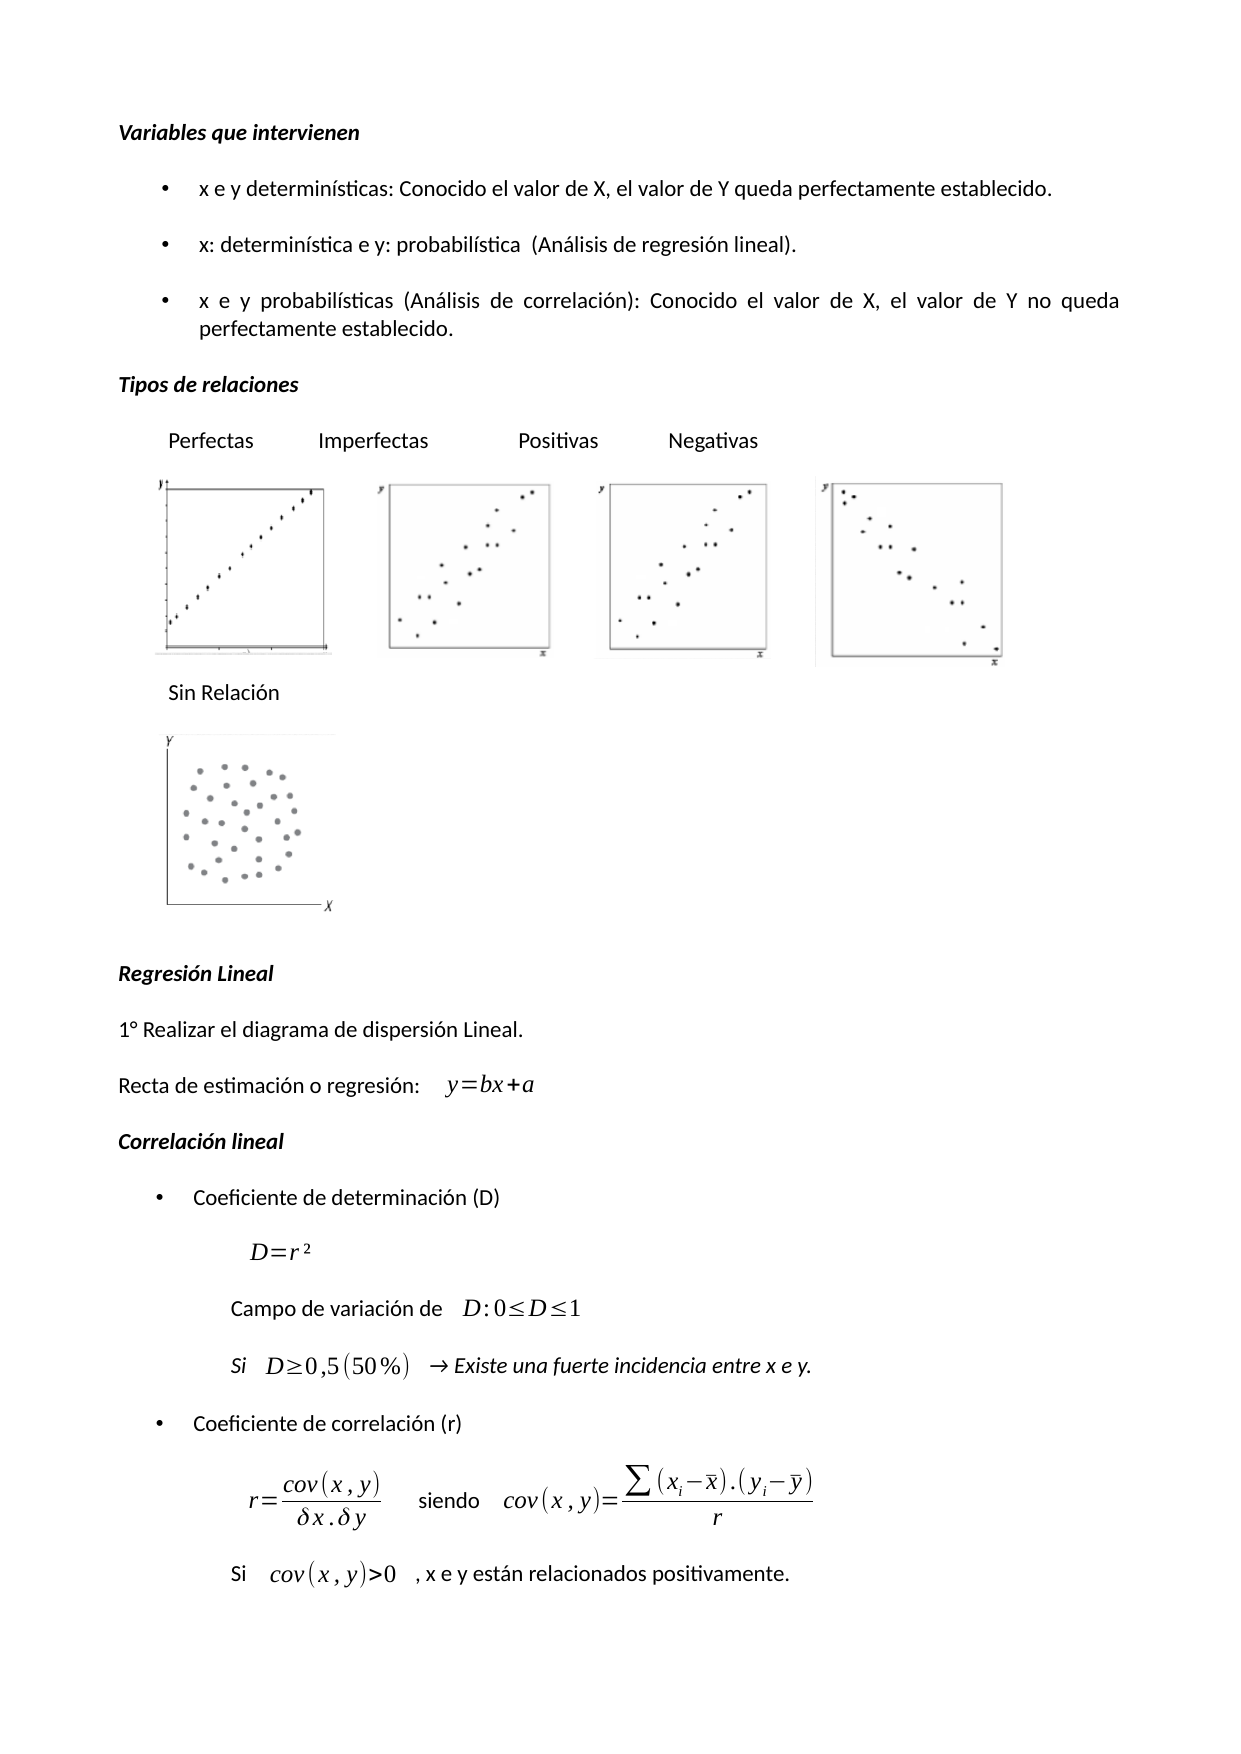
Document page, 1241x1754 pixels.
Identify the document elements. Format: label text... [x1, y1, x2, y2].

text Recta de estimación o regresión: [118, 1071, 1122, 1099]
picture [154, 477, 332, 655]
text Variables que intervienen [118, 118, 1122, 146]
list Si→ Existe una fuerte incidencia entre x e y. [193, 1351, 1122, 1381]
list Campo de variación de [193, 1294, 1122, 1323]
list Coeficiente de determinación (D) [156, 1183, 1122, 1211]
picture [815, 476, 1006, 667]
text 1° Realizar el diagrama de dispersión Lineal. [118, 1015, 1122, 1043]
text Perfectas Imperfectas Positivas Negativas [118, 426, 1122, 454]
list x: determinística e y: probabilística (Análisis de regresión lineal). [161, 230, 1122, 258]
list x e y determinísticas: Conocido el valor de X, el valor de Y queda perfectamente establecido. [161, 174, 1122, 202]
text Tipos de relaciones [118, 370, 1122, 398]
list siendo [193, 1465, 1122, 1531]
picture [158, 734, 336, 912]
list x e y probabilísticas (Análisis de correlación): Conocido el valor de X, el valor de Y no queda perfectamente establecido. [161, 286, 1122, 342]
text Sin Relación [118, 678, 1122, 707]
text Correlación lineal [118, 1127, 1122, 1155]
picture [593, 481, 771, 659]
list Coeficiente de correlación (r) [156, 1409, 1122, 1437]
picture [376, 480, 554, 658]
text Regresión Lineal [118, 959, 1122, 987]
list Si , x e y están relacionados positivamente. [193, 1559, 1122, 1589]
